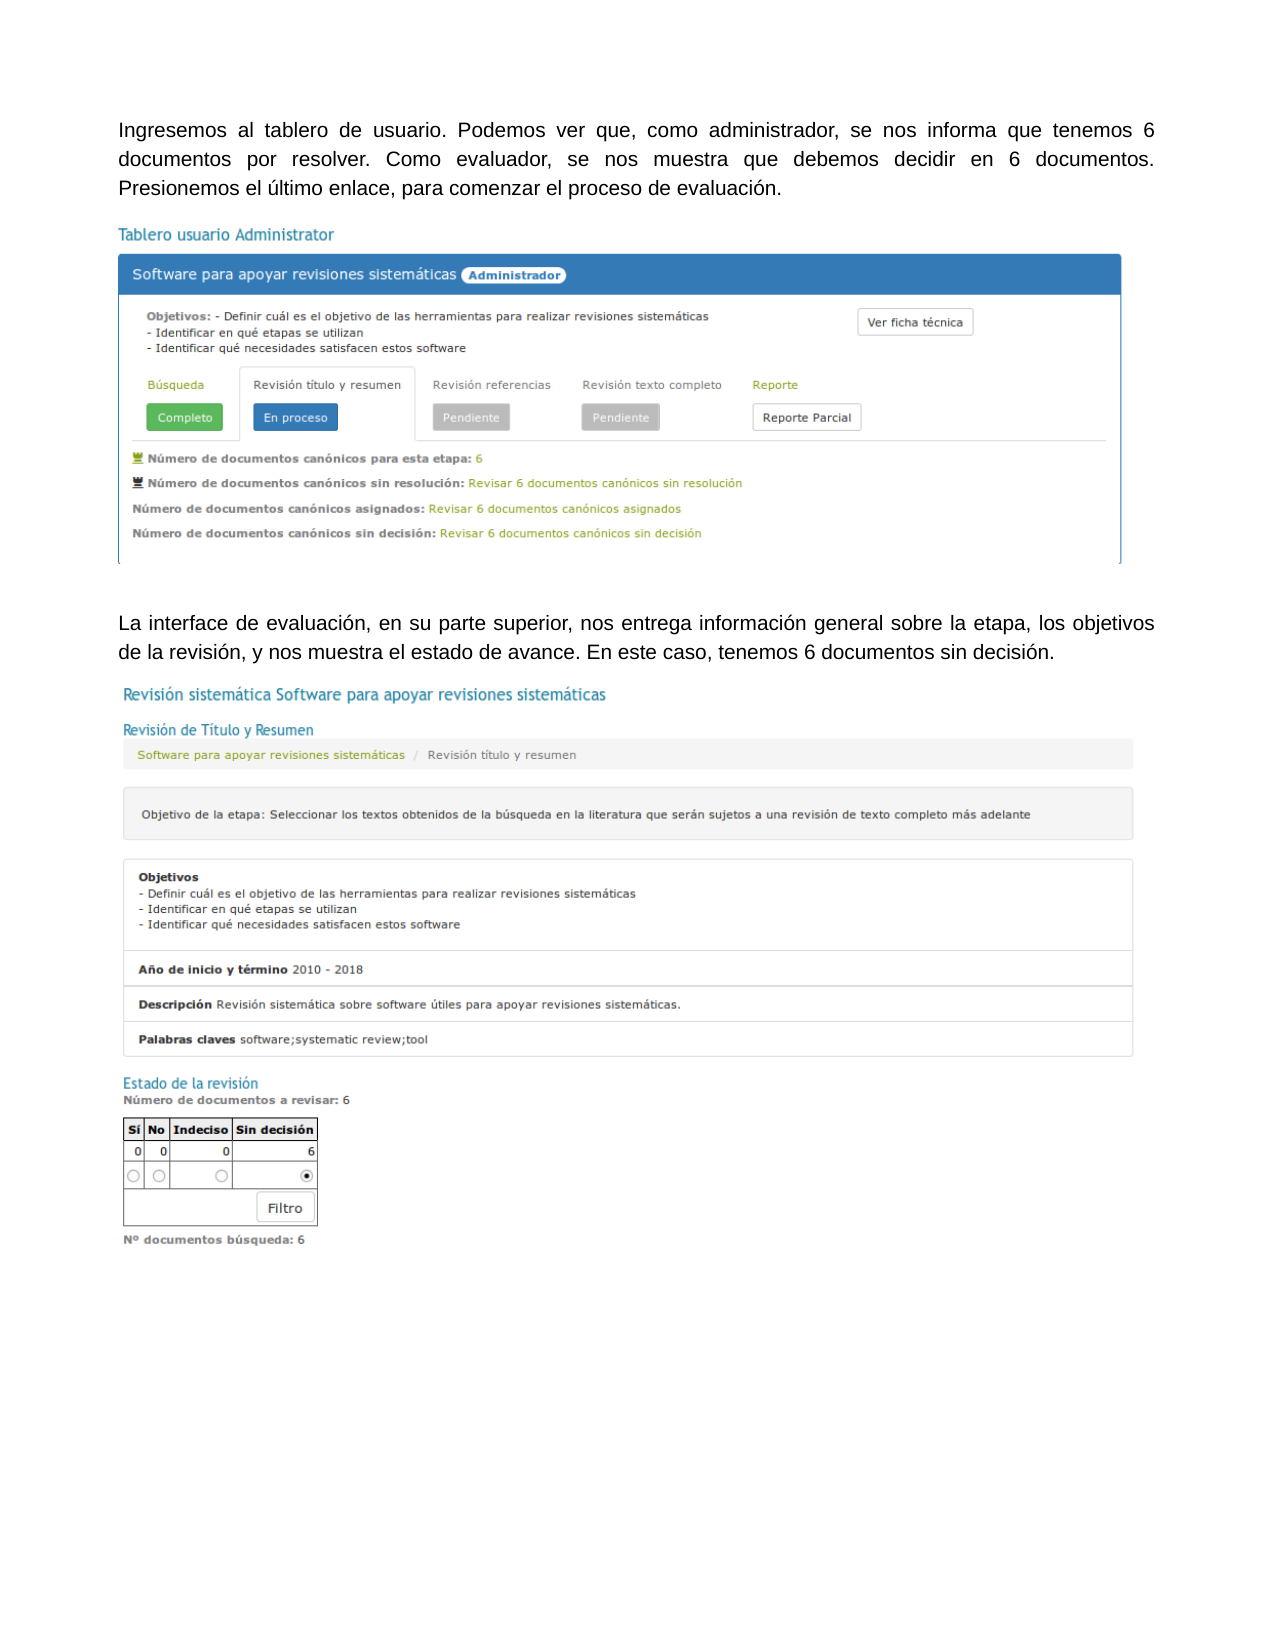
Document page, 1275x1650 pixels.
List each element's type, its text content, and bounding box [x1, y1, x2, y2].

picture [118, 683, 1157, 1252]
text La interface de evaluación, en su parte superior, nos entrega información general sobre la etapa, los objetivos de la revisión, y nos muestra el estado de avance. En este caso, tenemos 6 documentos sin decisión. [118, 611, 1157, 664]
picture [118, 218, 1157, 564]
text Ingresemos al tablero de usuario. Podemos ver que, como administrador, se nos informa que tenemos 6 documentos por resolver. Como evaluador, se nos muestra que debemos decidir en 6 documentos. Presionemos el último enlace, para comenzar el proceso de evaluación. [118, 118, 1157, 199]
